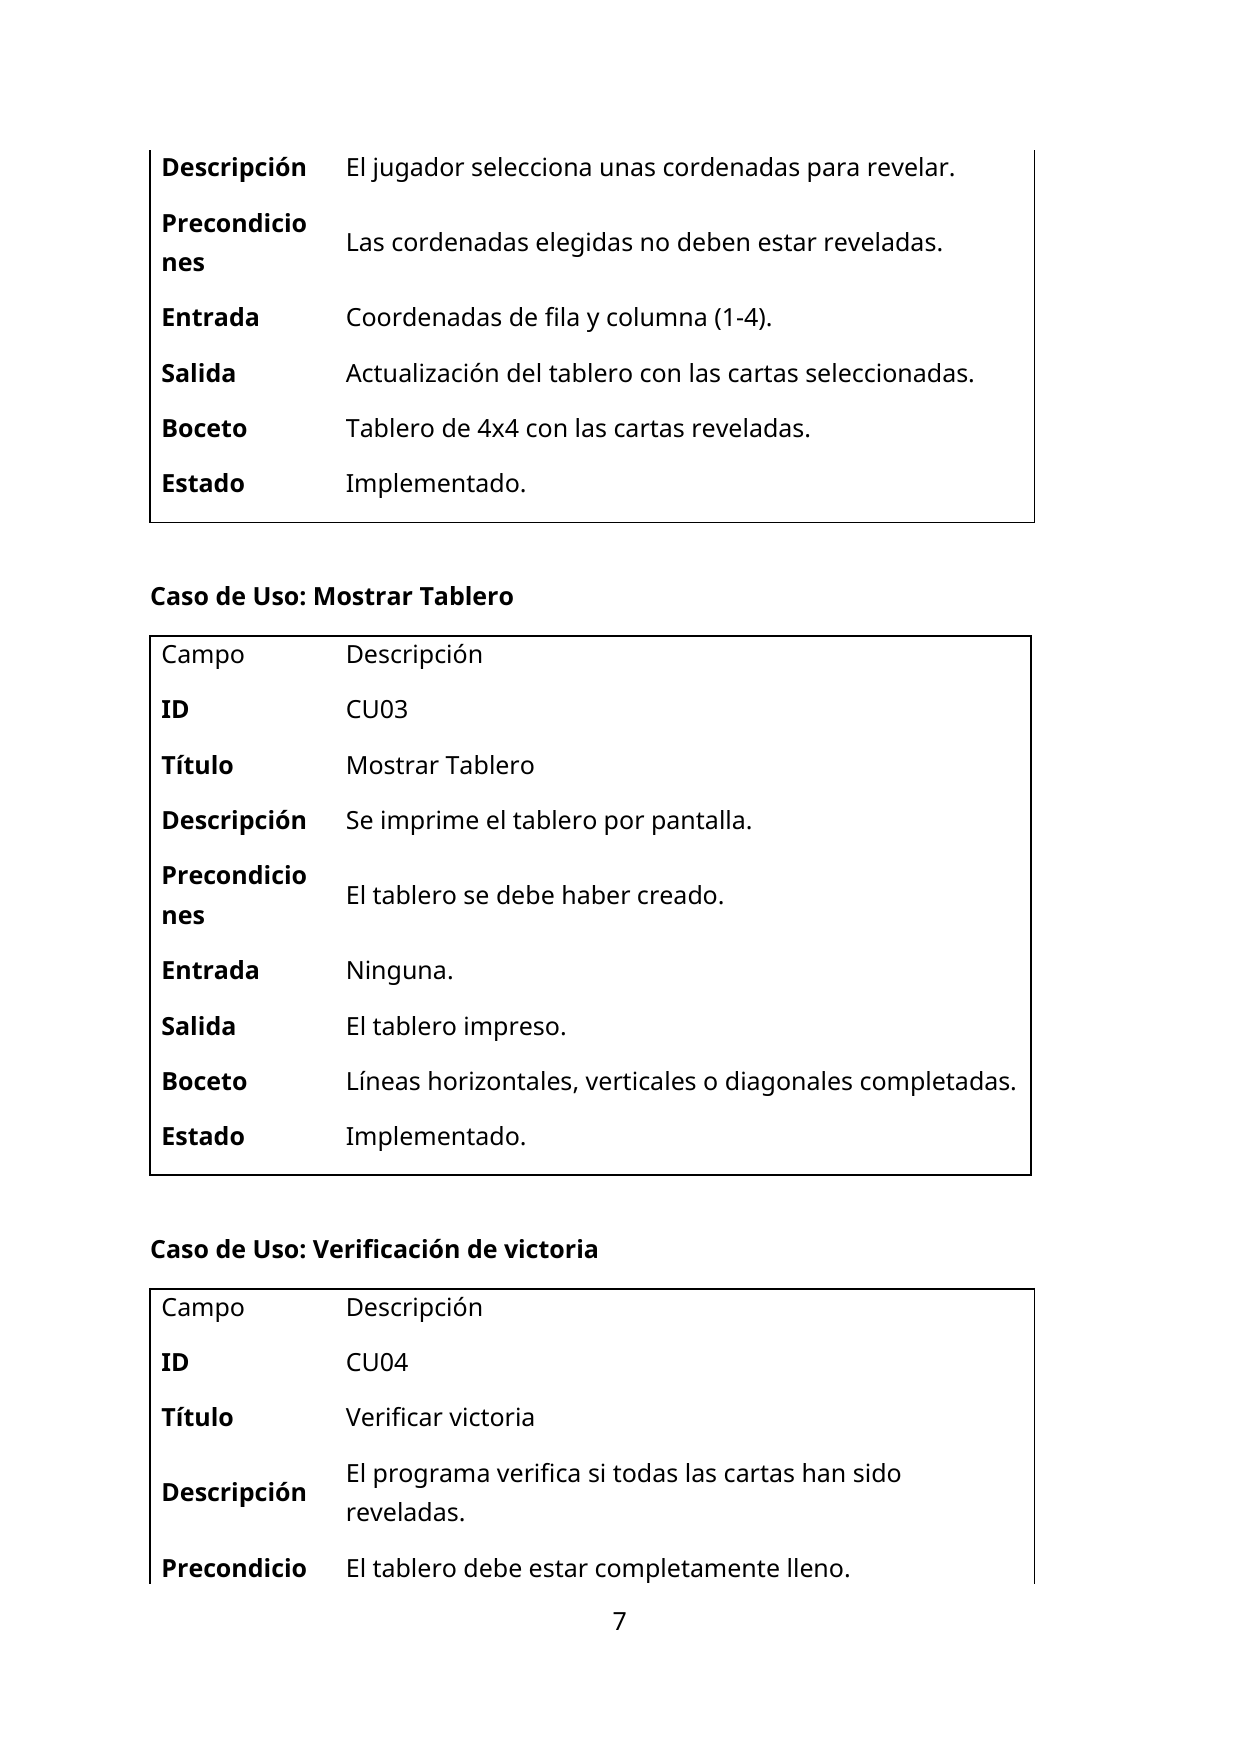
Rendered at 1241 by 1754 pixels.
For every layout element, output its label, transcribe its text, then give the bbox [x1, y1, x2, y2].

table_cell Implementado. [334, 1119, 1030, 1174]
table_cell Descripción [151, 150, 334, 205]
table_cell Salida [151, 355, 334, 411]
table_cell Verificar victoria [334, 1400, 1034, 1455]
table_cell Boceto [151, 411, 334, 466]
table_cell El tablero se debe haber creado. [334, 858, 1030, 953]
table_cell Descripción [151, 1455, 334, 1550]
table_cell Coordenadas de fila y columna (1-4). [334, 300, 1034, 355]
table_cell Ninguna. [334, 953, 1030, 1008]
table_cell Entrada [151, 300, 334, 355]
table_cell El tablero impreso. [334, 1008, 1030, 1063]
text Caso de Uso: Mostrar Tablero [150, 579, 1090, 613]
table_cell Título [151, 748, 334, 803]
table_cell Precondiciones [151, 205, 334, 300]
text Caso de Uso: Verificación de victoria [150, 1232, 1090, 1266]
table_cell ID [151, 1345, 334, 1400]
table_cell Tablero de 4x4 con las cartas reveladas. [334, 411, 1034, 466]
table_cell Líneas horizontales, verticales o diagonales completadas. [334, 1064, 1030, 1119]
table_cell Estado [151, 1119, 334, 1174]
table_cell Actualización del tablero con las cartas seleccionadas. [334, 355, 1034, 411]
table_header Campo [151, 1290, 334, 1345]
table_cell Boceto [151, 1064, 334, 1119]
table_cell Título [151, 1400, 334, 1455]
table_header Descripción [334, 1290, 1034, 1345]
table_cell Las cordenadas elegidas no deben estar reveladas. [334, 205, 1034, 300]
table_cell ID [151, 692, 334, 747]
table_cell Mostrar Tablero [334, 748, 1030, 803]
table_cell Implementado. [334, 466, 1034, 521]
table_cell CU03 [334, 692, 1030, 747]
table_cell Precondiciones [151, 858, 334, 953]
table_cell Entrada [151, 953, 334, 1008]
table_header Campo [151, 637, 334, 692]
table_cell CU04 [334, 1345, 1034, 1400]
table_cell El programa verifica si todas las cartas han sido reveladas. [334, 1455, 1034, 1550]
table_cell Estado [151, 466, 334, 521]
table_cell Descripción [151, 803, 334, 858]
table_cell Se imprime el tablero por pantalla. [334, 803, 1030, 858]
table_cell Salida [151, 1008, 334, 1063]
table_cell El jugador selecciona unas cordenadas para revelar. [334, 150, 1034, 205]
table_cell Precondicio [151, 1550, 334, 1584]
table_header Descripción [334, 637, 1030, 692]
table_cell El tablero debe estar completamente lleno. [334, 1550, 1034, 1584]
